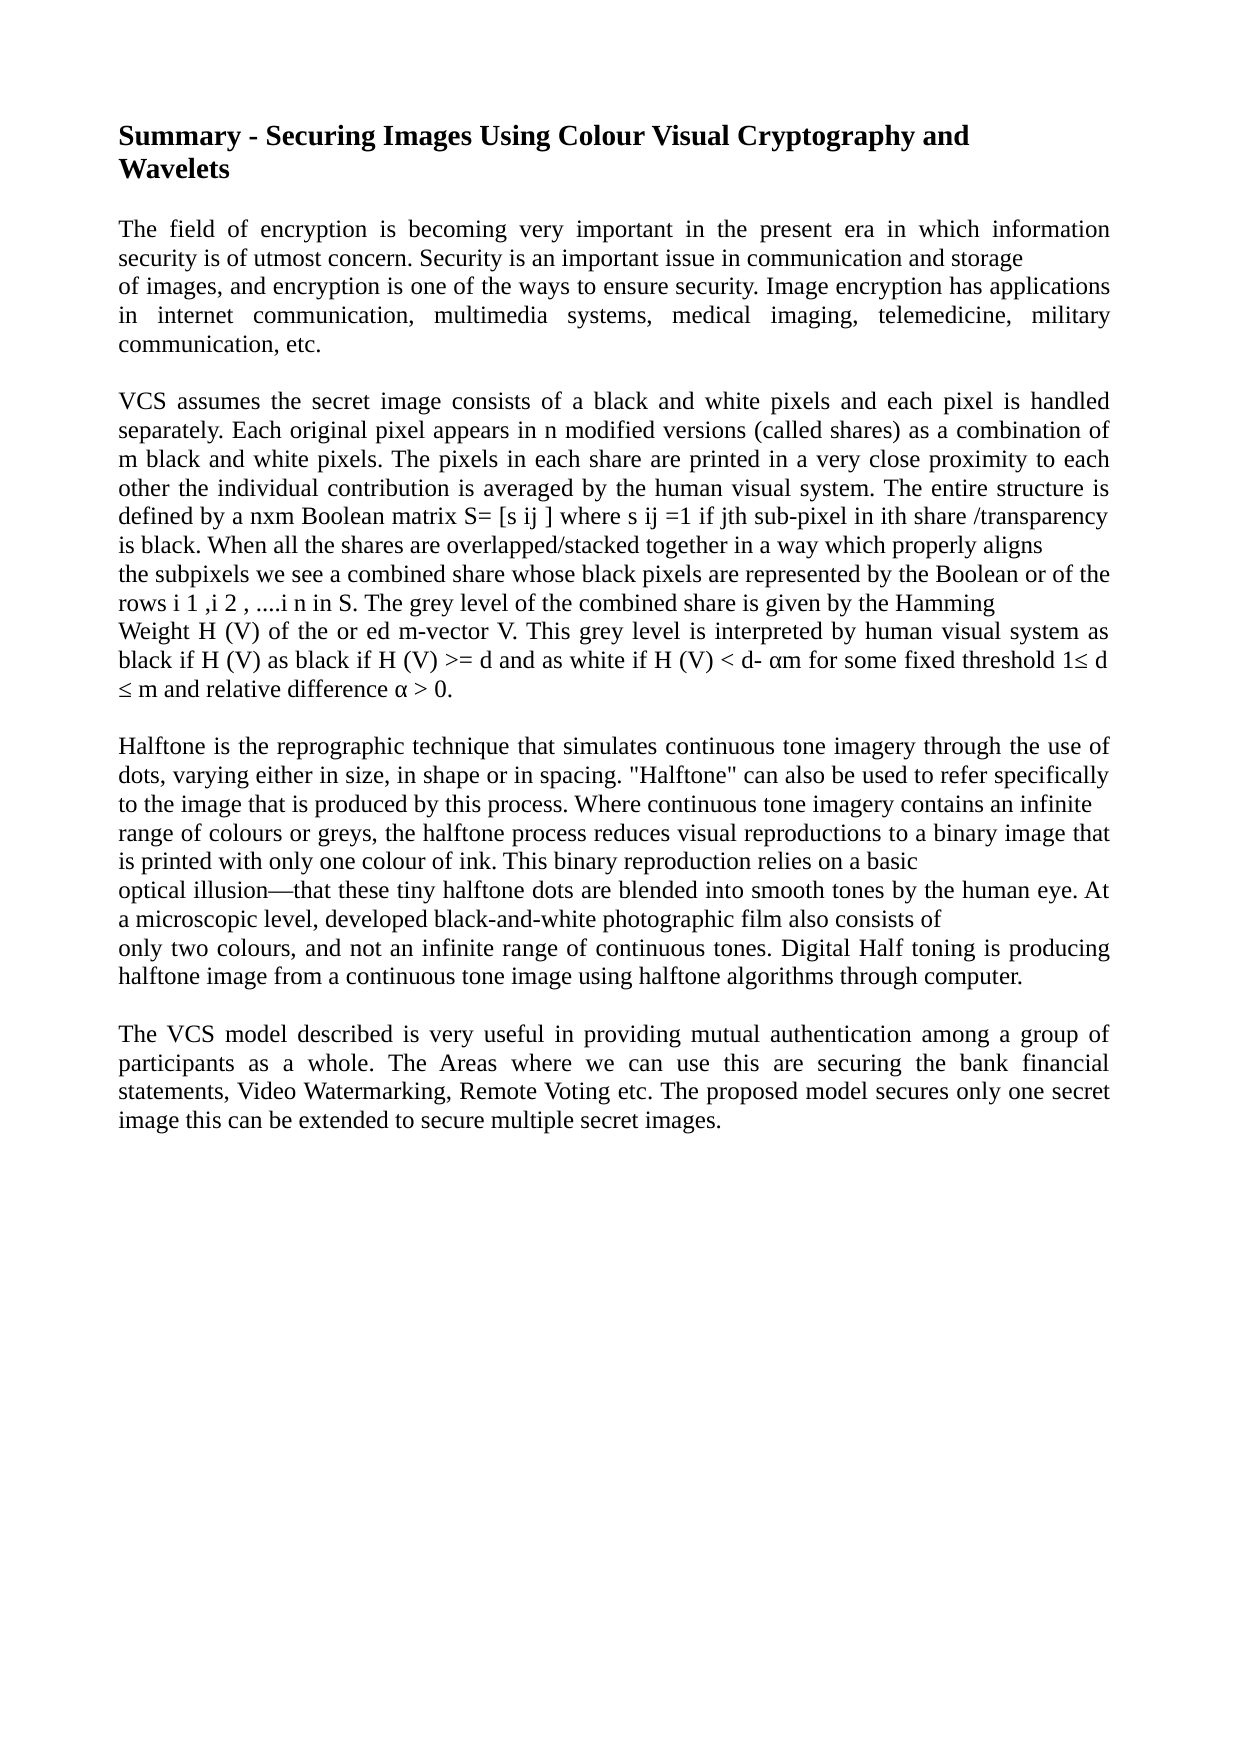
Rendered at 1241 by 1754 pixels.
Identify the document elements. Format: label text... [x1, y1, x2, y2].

text Summary - Securing Images Using Colour Visual Cryptography and [118, 118, 1111, 152]
text The VCS model described is very useful in providing mutual authentication among a group of participants as a whole. The Areas where we can use this are securing the bank financial statements, Video Watermarking, Remote Voting etc. The proposed model secures only one secret image this can be extended to secure multiple secret images. [118, 1019, 1111, 1134]
text VCS assumes the secret image consists of a black and white pixels and each pixel is handled separately. Each original pixel appears in n modified versions (called shares) as a combination of m black and white pixels. The pixels in each share are printed in a very close proximity to each other the individual contribution is averaged by the human visual system. The entire structure is defined by a nxm Boolean matrix S= [s ij ] where s ij =1 if jth sub-pixel in ith share /transparency is black. When all the shares are overlapped/stacked together in a way which properly aligns [118, 386, 1111, 559]
text Wavelets [118, 152, 1111, 185]
text the subpixels we see a combined share whose black pixels are represented by the Boolean or of the rows i 1 ,i 2 , ....i n in S. The grey level of the combined share is given by the Hamming [118, 559, 1111, 616]
text only two colours, and not an infinite range of continuous tones. Digital Half toning is producing halftone image from a continuous tone image using halftone algorithms through computer. [118, 933, 1111, 990]
text Halftone is the reprographic technique that simulates continuous tone imagery through the use of dots, varying either in size, in shape or in spacing. "Halftone" can also be used to refer specifically to the image that is produced by this process. Where continuous tone imagery contains an infinite [118, 731, 1111, 818]
text The field of encryption is becoming very important in the present era in which information security is of utmost concern. Security is an important issue in communication and storage [118, 214, 1111, 271]
text optical illusion—that these tiny halftone dots are blended into smooth tones by the human eye. At a microscopic level, developed black-and-white photographic film also consists of [118, 875, 1111, 933]
text of images, and encryption is one of the ways to ensure security. Image encryption has applications in internet communication, multimedia systems, medical imaging, telemedicine, military communication, etc. [118, 271, 1111, 358]
text range of colours or greys, the halftone process reduces visual reproductions to a binary image that is printed with only one colour of ink. This binary reproduction relies on a basic [118, 818, 1111, 875]
text Weight H (V) of the or ed m-vector V. This grey level is interpreted by human visual system as black if H (V) as black if H (V) >= d and as white if H (V) < d- αm for some fixed threshold 1≤ d ≤ m and relative difference α > 0. [118, 616, 1111, 703]
